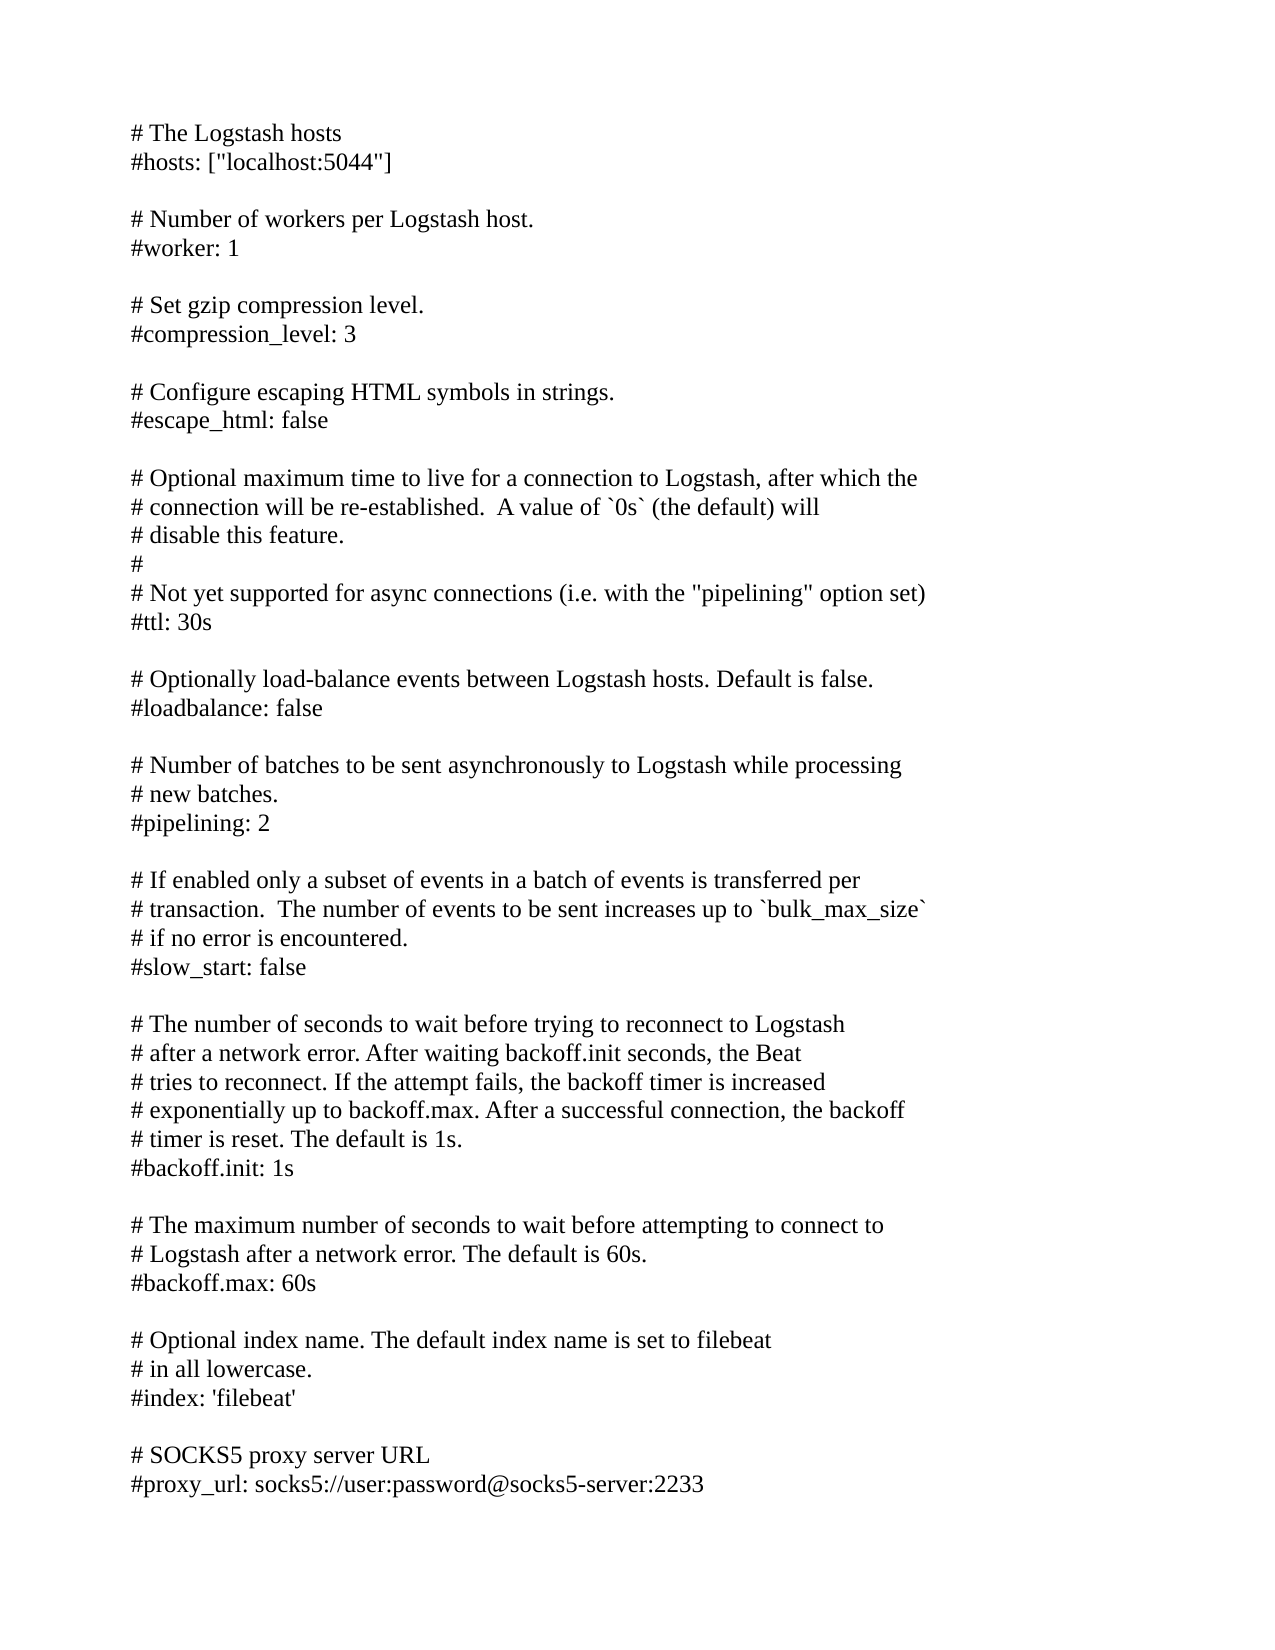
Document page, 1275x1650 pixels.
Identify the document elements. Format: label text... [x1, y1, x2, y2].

text #compression_level: 3 [118, 319, 1157, 348]
text # exponentially up to backoff.max. After a successful connection, the backoff [118, 1096, 1157, 1124]
text #slow_start: false [118, 952, 1157, 981]
text # disable this feature. [118, 521, 1157, 549]
text # if no error is encountered. [118, 923, 1157, 952]
text # Number of workers per Logstash host. [118, 204, 1157, 233]
text # The number of seconds to wait before trying to reconnect to Logstash [118, 1009, 1157, 1038]
text # The maximum number of seconds to wait before attempting to connect to [118, 1211, 1157, 1239]
text # Not yet supported for async connections (i.e. with the "pipelining" option set) [118, 578, 1157, 607]
text # Logstash after a network error. The default is 60s. [118, 1239, 1157, 1268]
text # Number of batches to be sent asynchronously to Logstash while processing [118, 751, 1157, 779]
text # connection will be re-established. A value of `0s` (the default) will [118, 492, 1157, 521]
text # Set gzip compression level. [118, 291, 1157, 319]
text # in all lowercase. [118, 1354, 1157, 1383]
text # If enabled only a subset of events in a batch of events is transferred per [118, 866, 1157, 894]
text #hosts: ["localhost:5044"] [118, 147, 1157, 176]
text # Configure escaping HTML symbols in strings. [118, 377, 1157, 406]
text #pipelining: 2 [118, 808, 1157, 837]
text #loadbalance: false [118, 693, 1157, 722]
text # [118, 549, 1157, 578]
text # SOCKS5 proxy server URL [118, 1441, 1157, 1469]
text # The Logstash hosts [118, 118, 1157, 147]
text # after a network error. After waiting backoff.init seconds, the Beat [118, 1038, 1157, 1067]
text # transaction. The number of events to be sent increases up to `bulk_max_size` [118, 894, 1157, 923]
text # Optional maximum time to live for a connection to Logstash, after which the [118, 463, 1157, 492]
text #backoff.max: 60s [118, 1268, 1157, 1297]
text # Optional index name. The default index name is set to filebeat [118, 1326, 1157, 1354]
text #proxy_url: socks5://user:password@socks5-server:2233 [118, 1469, 1157, 1498]
text # Optionally load-balance events between Logstash hosts. Default is false. [118, 664, 1157, 693]
text #escape_html: false [118, 406, 1157, 434]
text #ttl: 30s [118, 607, 1157, 636]
text # tries to reconnect. If the attempt fails, the backoff timer is increased [118, 1067, 1157, 1096]
text # timer is reset. The default is 1s. [118, 1124, 1157, 1153]
text # new batches. [118, 779, 1157, 808]
text #index: 'filebeat' [118, 1383, 1157, 1412]
text #backoff.init: 1s [118, 1153, 1157, 1182]
text #worker: 1 [118, 233, 1157, 262]
